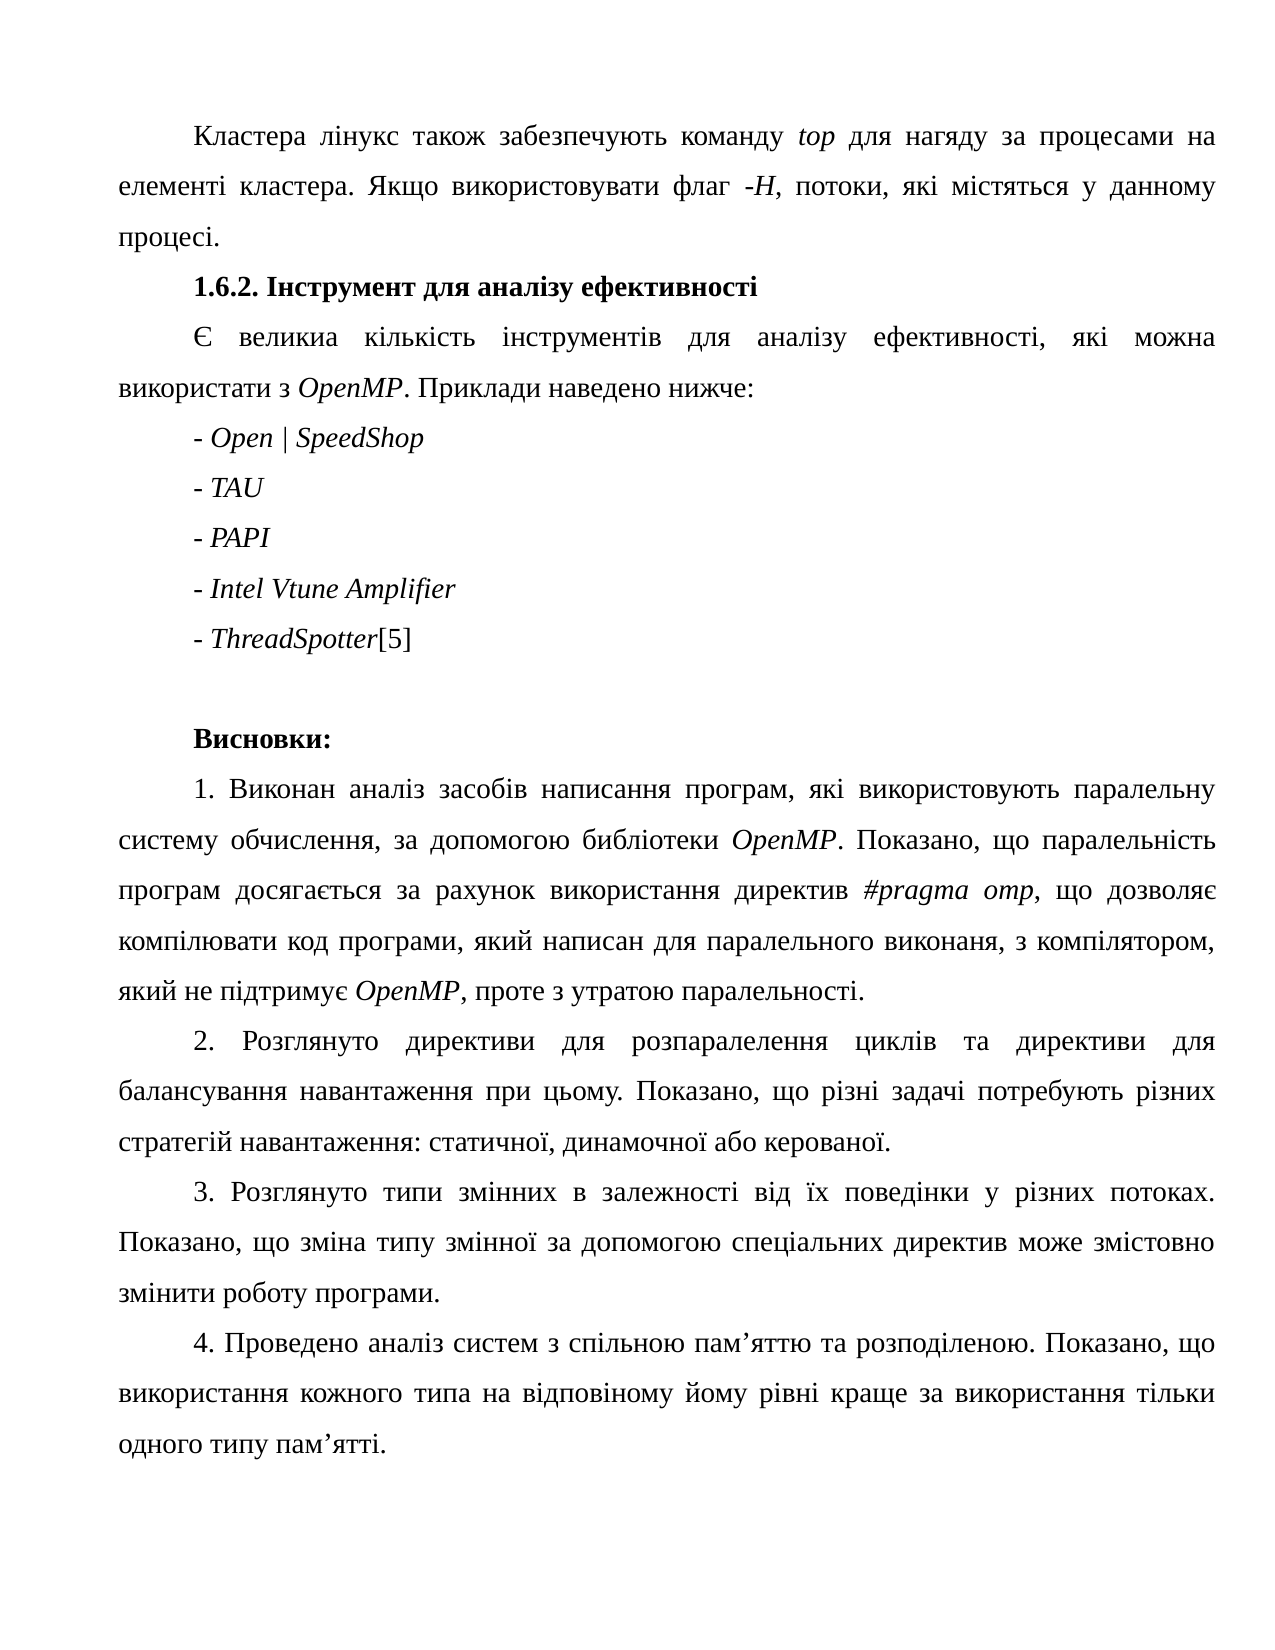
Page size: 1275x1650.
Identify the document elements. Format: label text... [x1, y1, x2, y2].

text Висновки: [118, 721, 1216, 755]
text 1.6.2. Інструмент для аналізу ефективності [118, 269, 1216, 303]
text - Open | SpeedShop [118, 420, 1216, 453]
text Кластера лінукс також забезпечують команду top для нагяду за процесами на елементі кластера. Якщо використовувати флаг -H, потоки, які містяться у данному процесі. [118, 118, 1216, 252]
text 1. Виконан аналіз засобів написання програм, які використовують паралельну систему обчислення, за допомогою библіотеки OpenMP. Показано, що паралельність програм досягається за рахунок використання директив #pragma omp, що дозволяє компілювати код програми, який написан для паралельного виконаня, з компілятором, який не підтримує OpenMP, проте з утратою паралельності. [118, 772, 1216, 1006]
text - PAPI [118, 521, 1216, 554]
text Є великиа кількість інструментів для аналізу ефективності, які можна використати з OpenMP. Приклади наведено нижче: [118, 319, 1216, 403]
text 3. Розглянуто типи змінних в залежності від їх поведінки у різних потоках. Показано, що зміна типу змінної за допомогою спеціальних директив може змістовно змінити роботу програми. [118, 1174, 1216, 1308]
text 4. Проведено аналіз систем з спільною пам’яттю та розподіленою. Показано, що використання кожного типа на відповіному йому рівні краще за використання тільки одного типу пам’ятті. [118, 1325, 1216, 1459]
text - ThreadSpotter[5] [118, 621, 1216, 655]
text - Intel Vtune Amplifier [118, 571, 1216, 604]
text 2. Розглянуто директиви для розпаралелення циклів та директиви для балансування навантаження при цьому. Показано, що різні задачі потребують різних стратегій навантаження: статичної, динамочної або керованої. [118, 1023, 1216, 1157]
text - TAU [118, 470, 1216, 504]
